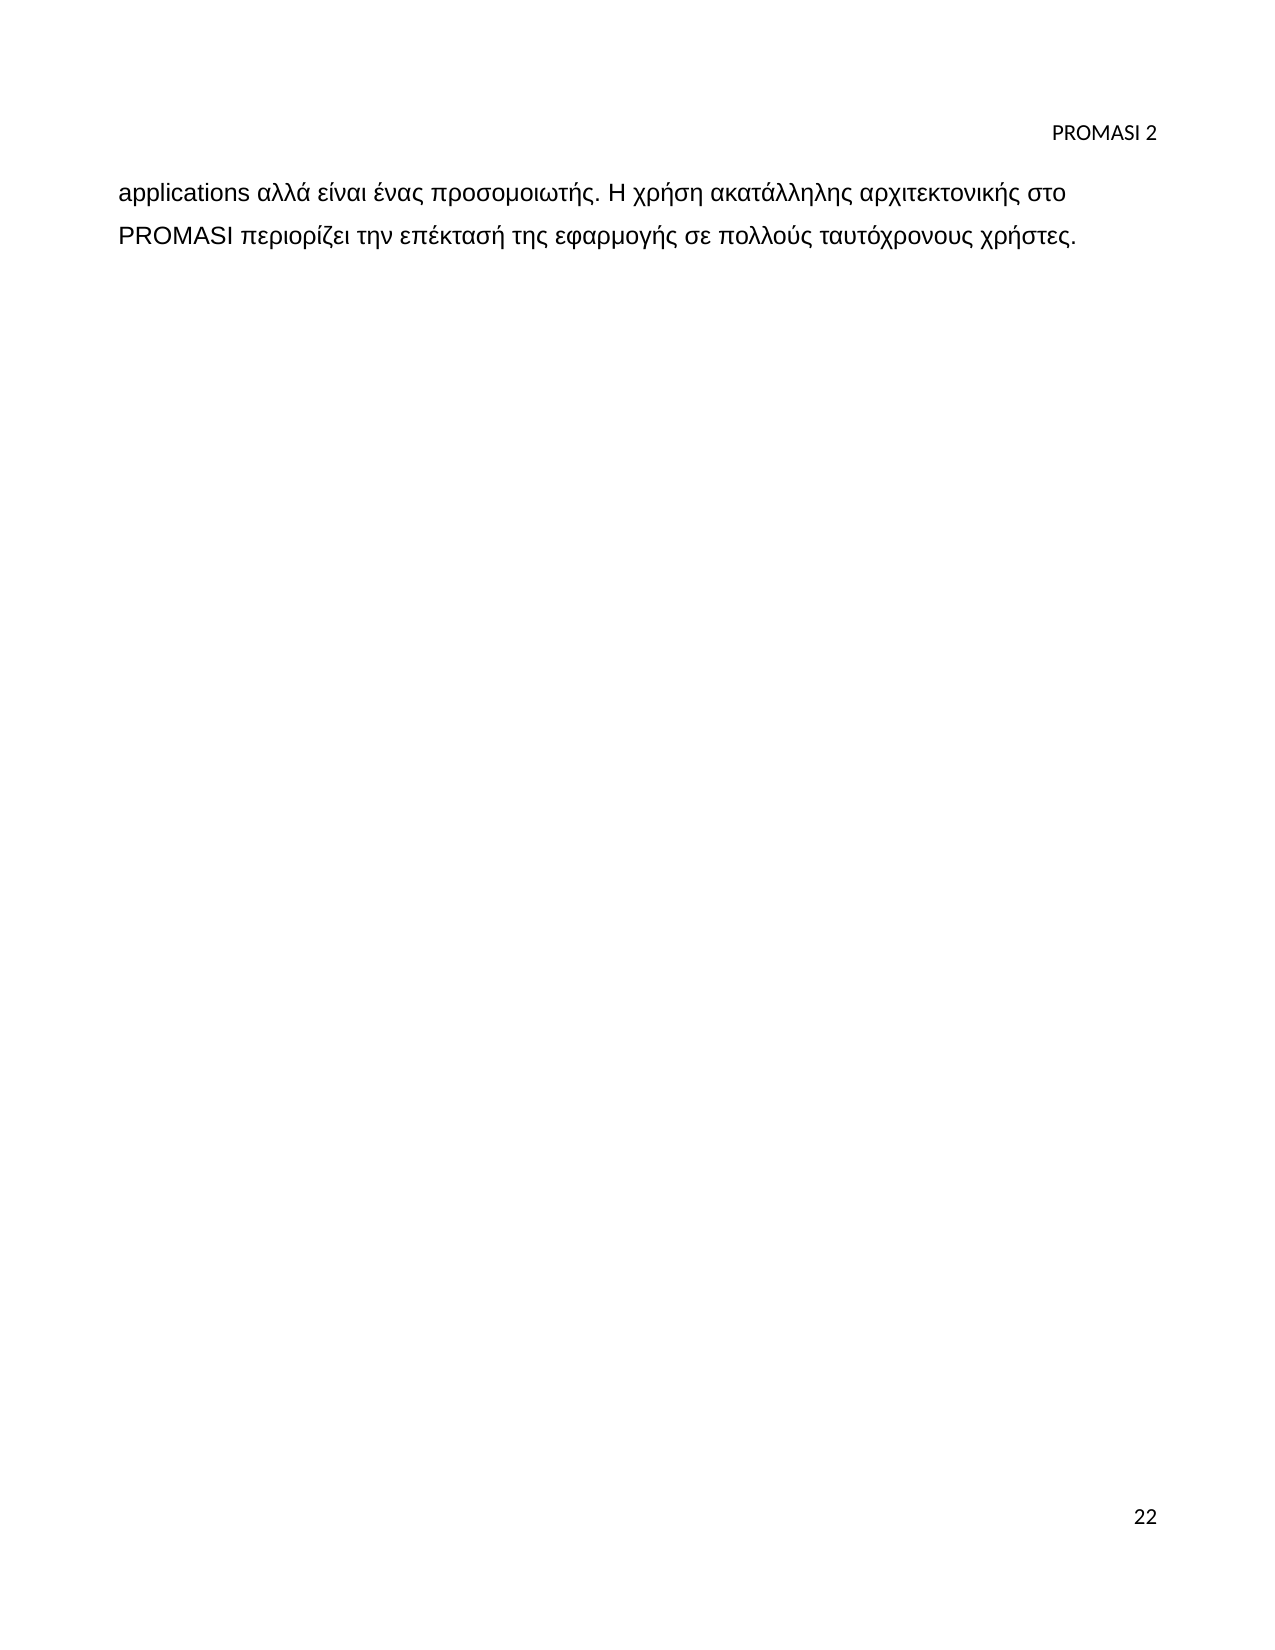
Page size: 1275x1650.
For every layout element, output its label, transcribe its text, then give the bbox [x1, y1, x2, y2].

text applications αλλά είναι ένας προσομοιωτής. Η χρήση ακατάλληλης αρχιτεκτονικής στο PROMASI περιορίζει την επέκτασή της εφαρμογής σε πολλούς ταυτόχρονους χρήστες. [118, 178, 1157, 250]
